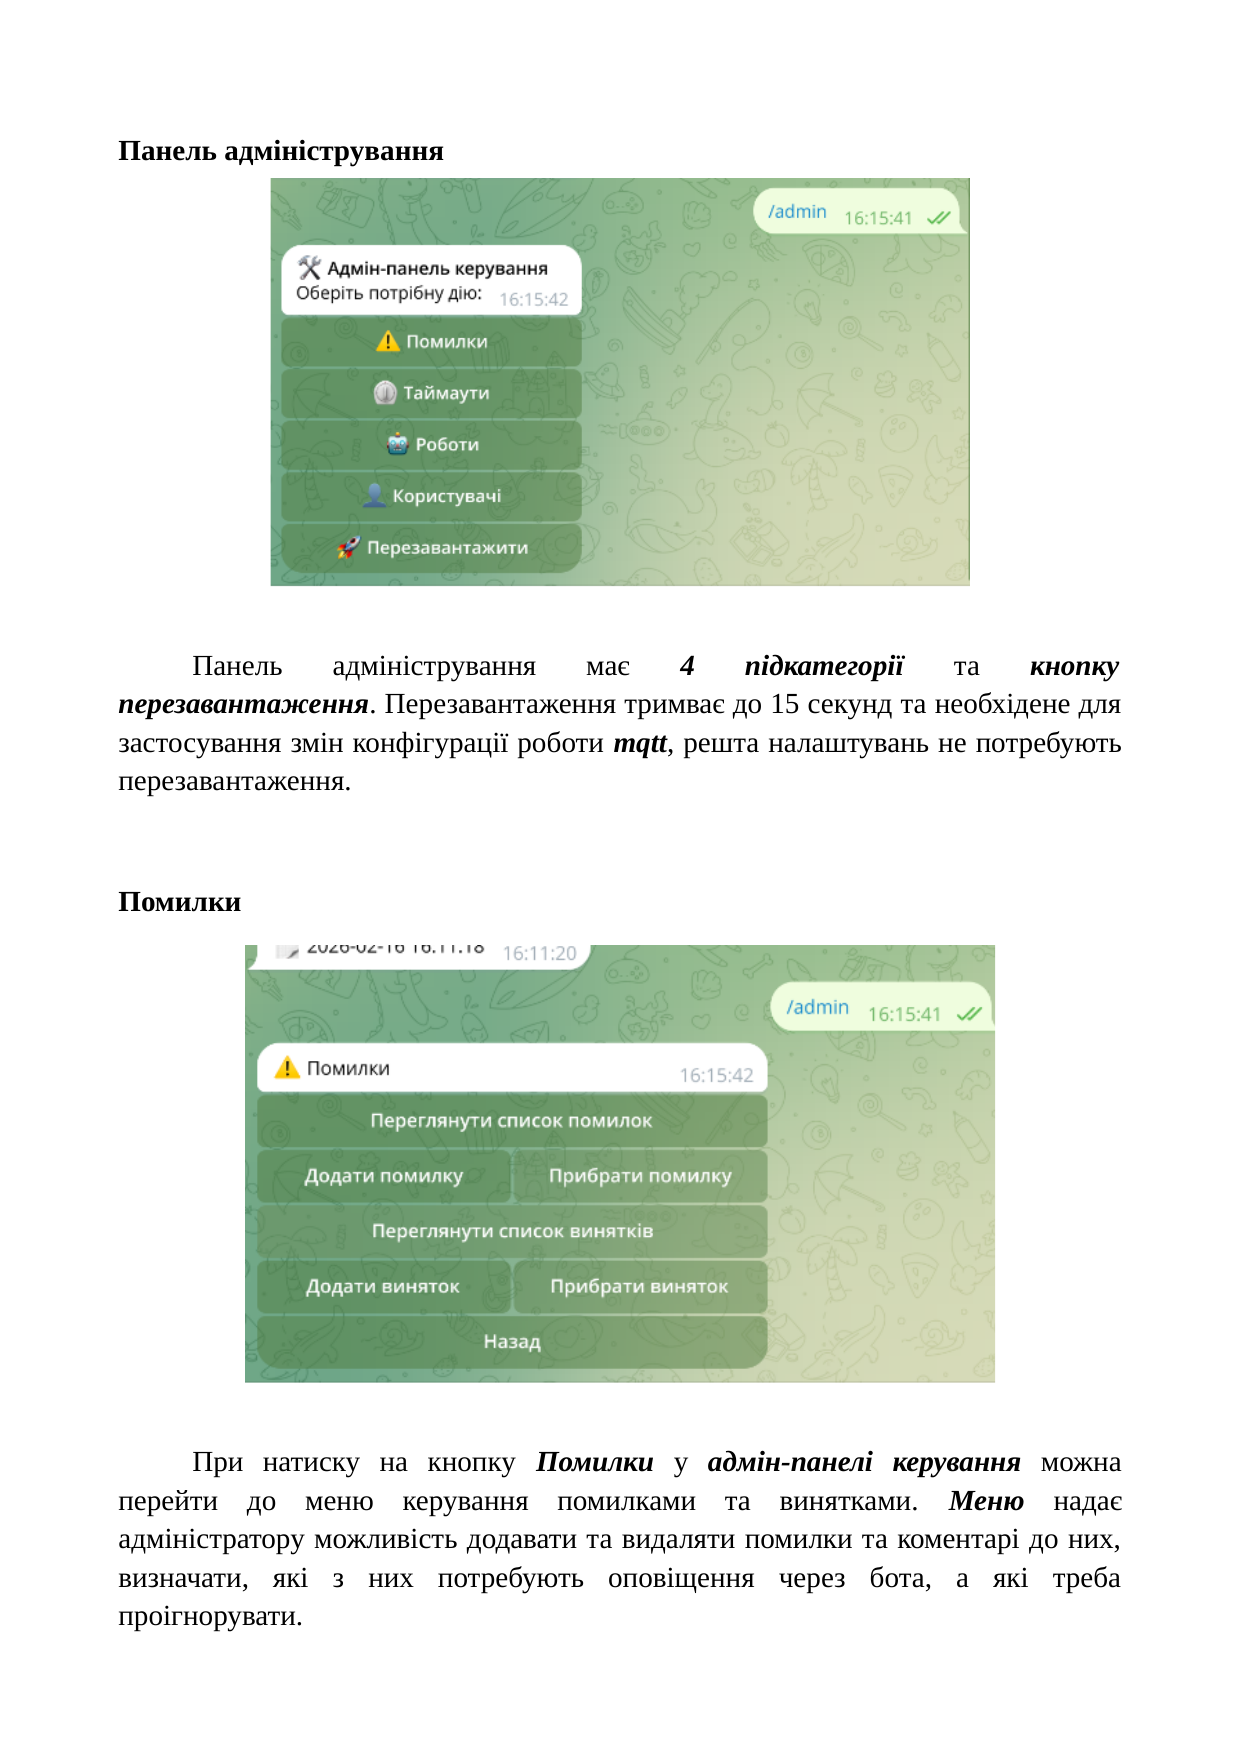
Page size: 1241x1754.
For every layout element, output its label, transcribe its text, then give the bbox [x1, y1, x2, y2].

picture [245, 945, 995, 1387]
subtitle Помилки [118, 884, 1122, 918]
text При натиску на кнопку Помилки у адмін-панелі керування можна перейти до меню керування помилками та винятками. Меню надає адміністратору можливість додавати та видаляти помилки та коментарі до них, визначати, які з них потребують оповіщення через бота, а які треба проігнорувати. [118, 1444, 1122, 1632]
subtitle Панель адміністрування [118, 133, 1122, 166]
text Панель адміністрування має 4 підкатегорії та кнопку перезавантаження. Перезавантаження тримває до 15 секунд та необхідене для застосування змін конфігурації роботи mqtt, решта налаштувань не потребують перезавантаження. [118, 648, 1122, 797]
picture [270, 178, 970, 590]
